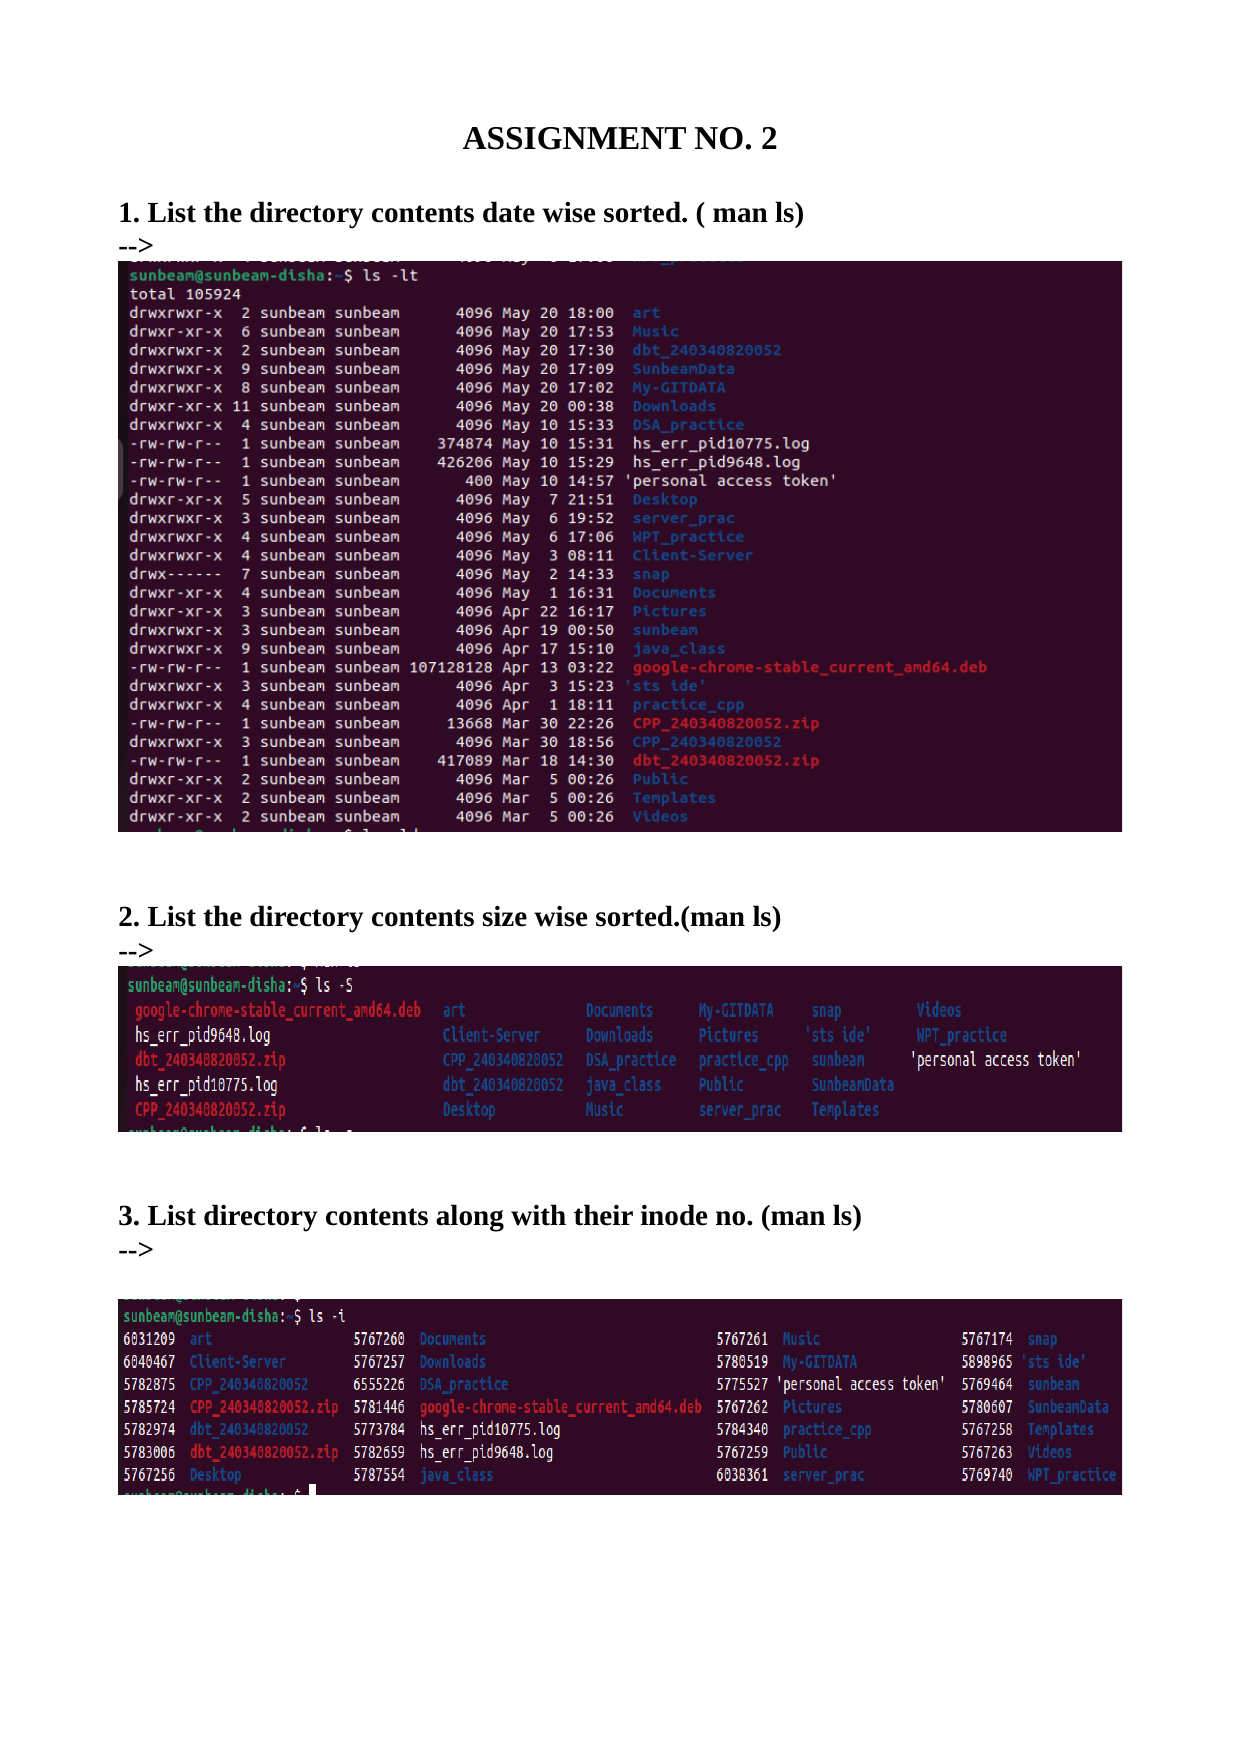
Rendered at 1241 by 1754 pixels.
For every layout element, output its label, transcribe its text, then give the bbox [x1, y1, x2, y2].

text --> [118, 1232, 1122, 1266]
text ASSIGNMENT NO. 2 [118, 118, 1122, 156]
picture [118, 966, 1123, 1132]
text 3. List directory contents along with their inode no. (man ls) [118, 1198, 1122, 1232]
picture [118, 1299, 1123, 1495]
picture [118, 261, 1123, 832]
text --> [118, 228, 1122, 261]
text 1. List the directory contents date wise sorted. ( man ls) [118, 195, 1122, 228]
text 2. List the directory contents size wise sorted.(man ls) [118, 899, 1122, 933]
text --> [118, 933, 1122, 966]
